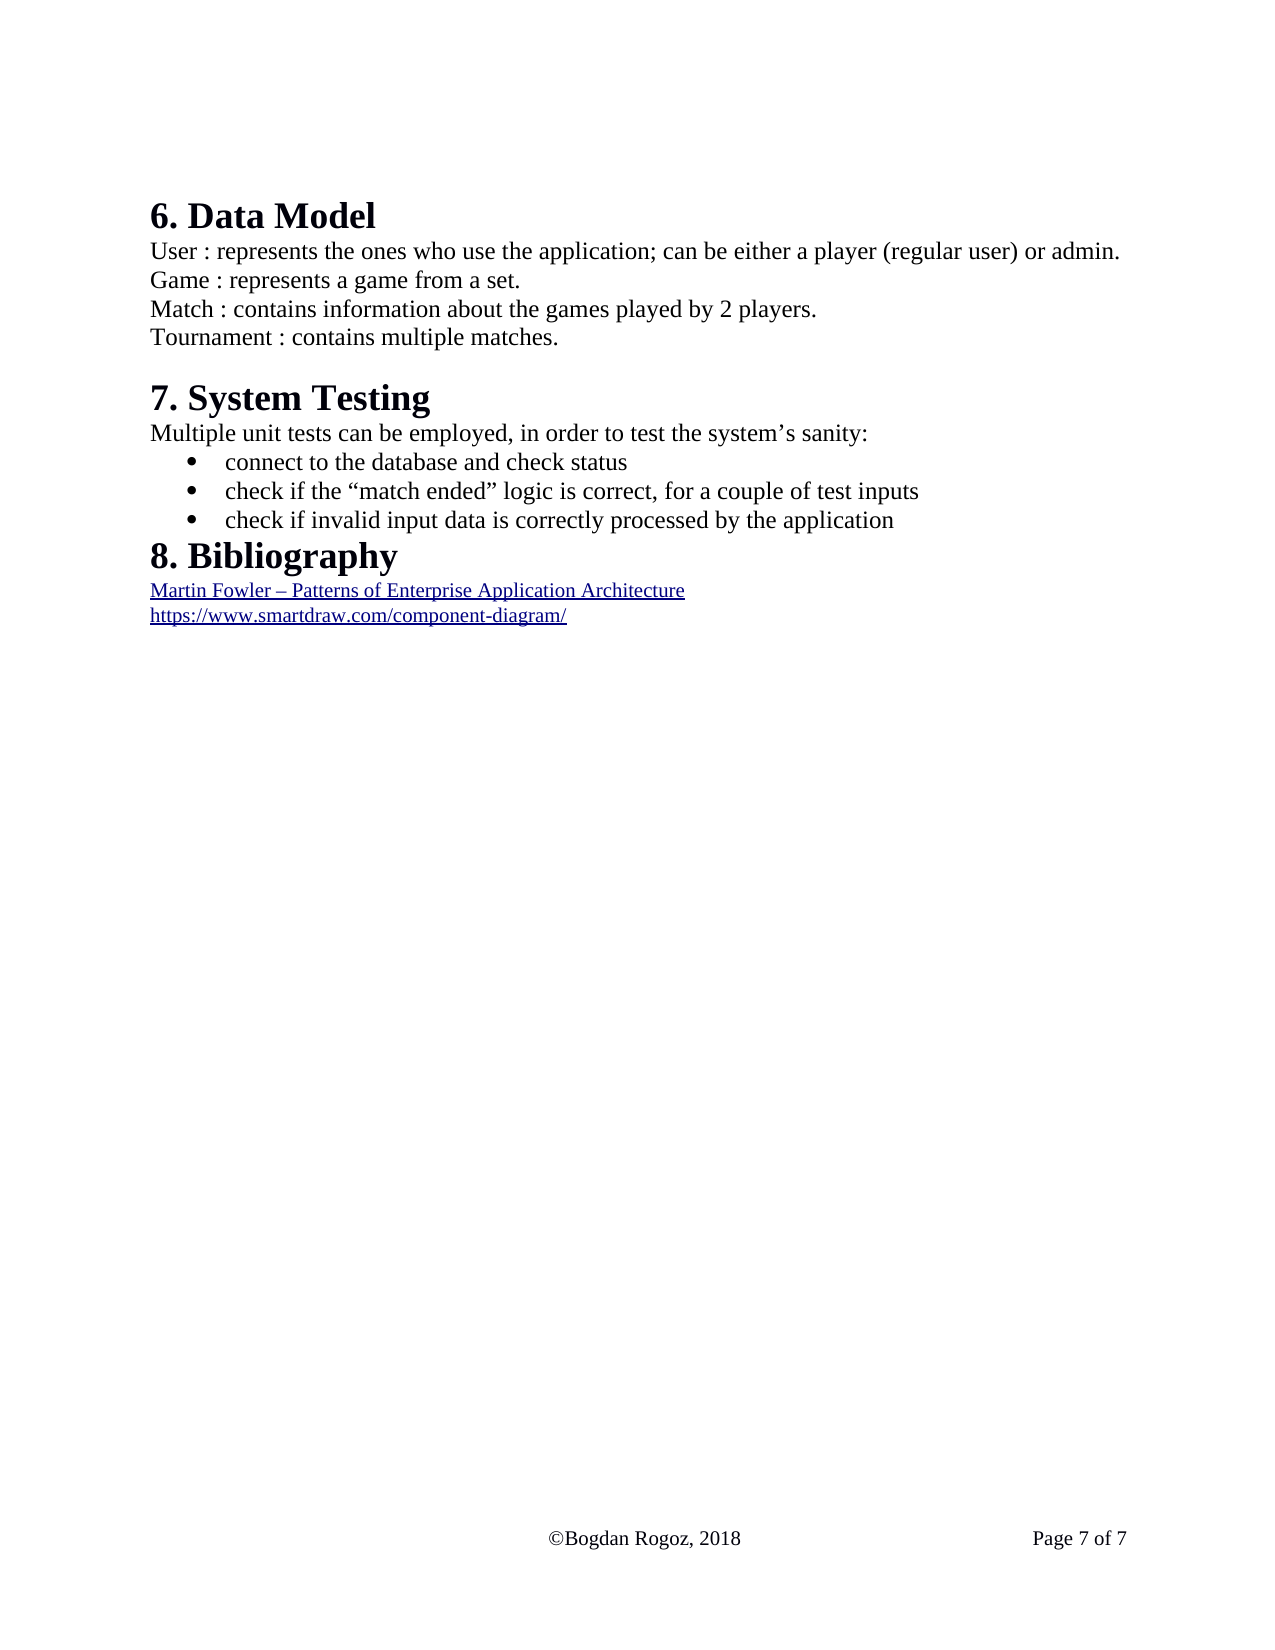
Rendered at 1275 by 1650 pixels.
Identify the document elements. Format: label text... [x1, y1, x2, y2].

text Multiple unit tests can be employed, in order to test the system’s sanity: [150, 418, 1125, 447]
title 6. Data Model [150, 193, 1125, 236]
list connect to the database and check status [187, 447, 1125, 476]
list check if the “match ended” logic is correct, for a couple of test inputs [187, 476, 1125, 505]
text https://www.smartdraw.com/component-diagram/ [150, 602, 1125, 627]
text Martin Fowler – Patterns of Enterprise Application Architecture [150, 577, 1125, 602]
text Tournament : contains multiple matches. [150, 322, 1125, 351]
text Game : represents a game from a set. [150, 265, 1125, 294]
list check if invalid input data is correctly processed by the application [187, 505, 1125, 533]
title 8. Bibliography [150, 533, 1125, 577]
text Match : contains information about the games played by 2 players. [150, 294, 1125, 322]
text User : represents the ones who use the application; can be either a player (regular user) or admin. [150, 236, 1125, 265]
title 7. System Testing [150, 375, 1125, 418]
